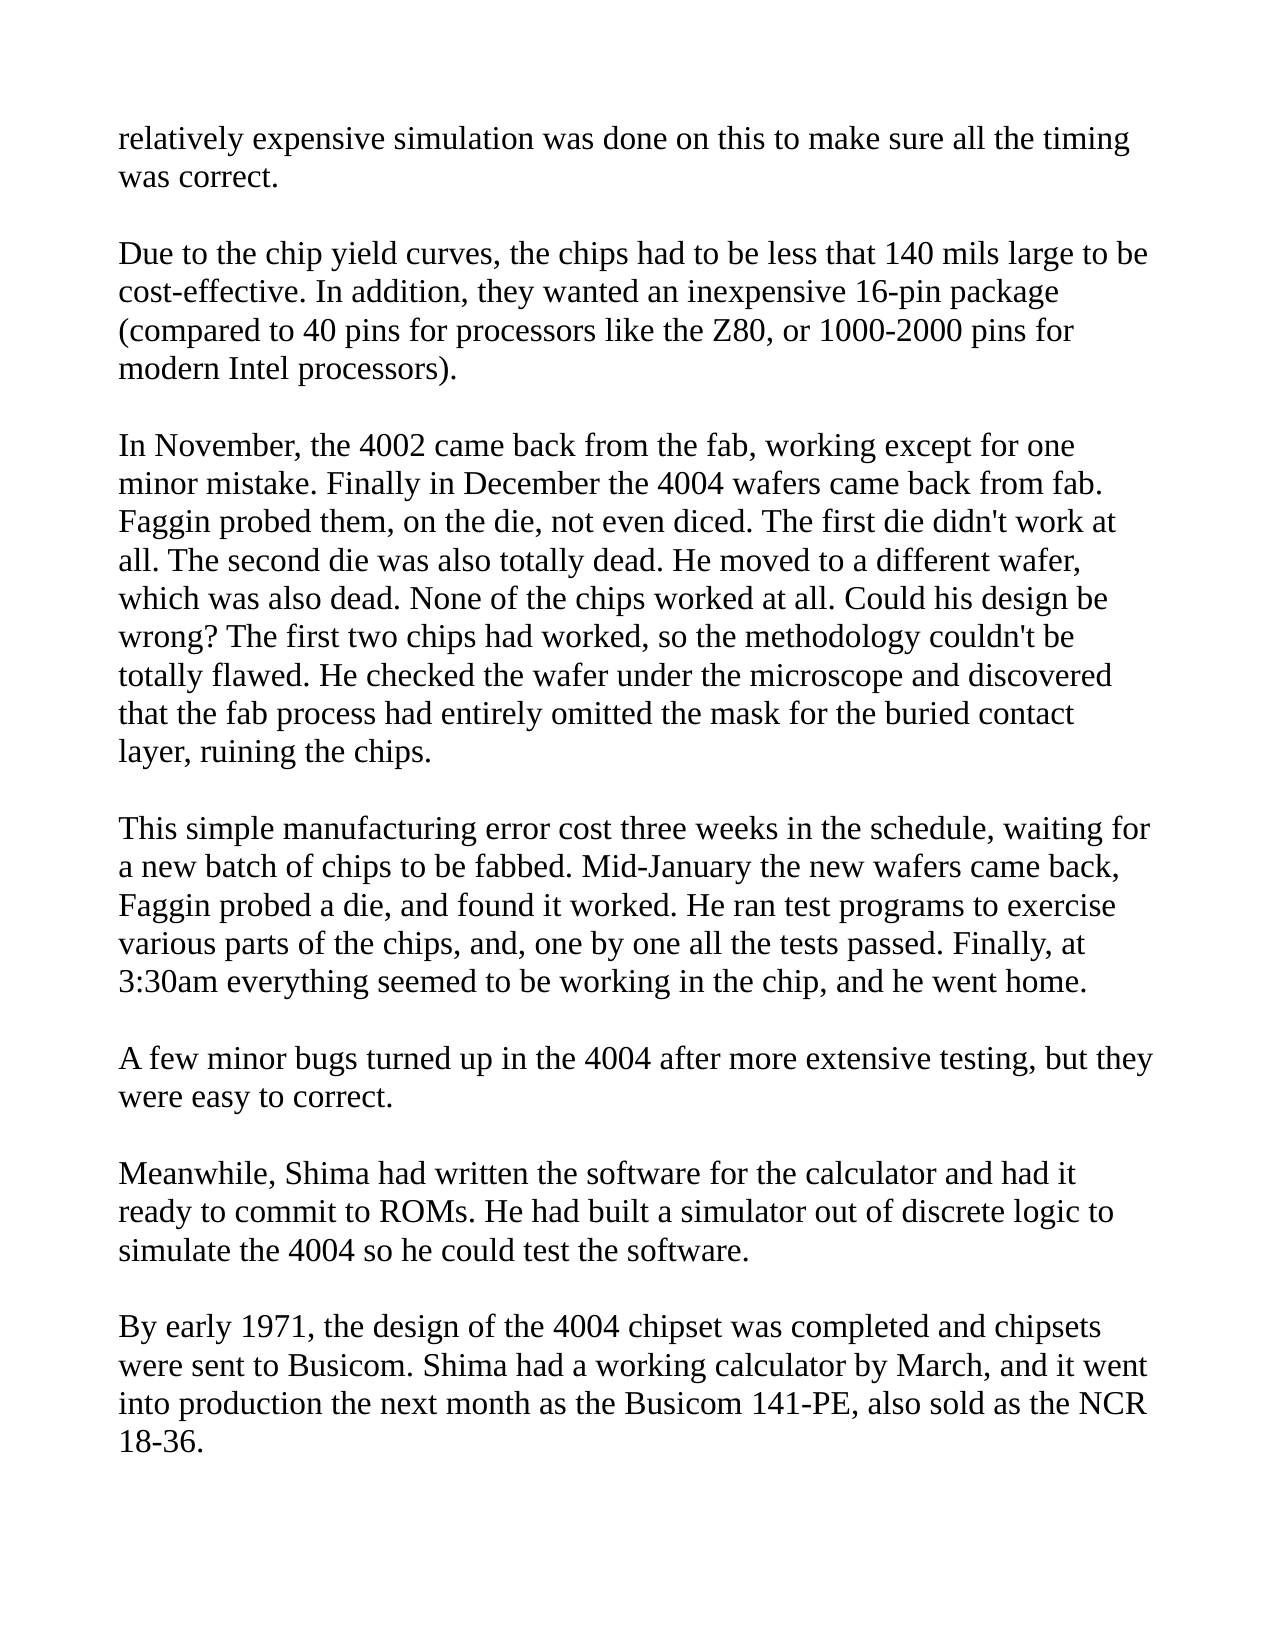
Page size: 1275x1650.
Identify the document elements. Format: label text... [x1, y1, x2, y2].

text A few minor bugs turned up in the 4004 after more extensive testing, but they were easy to correct. [118, 1038, 1157, 1115]
text In November, the 4002 came back from the fab, working except for one minor mistake. Finally in December the 4004 wafers came back from fab. Faggin probed them, on the die, not even diced. The first die didn't work at all. The second die was also totally dead. He moved to a different wafer, which was also dead. None of the chips worked at all. Could his design be wrong? The first two chips had worked, so the methodology couldn't be totally flawed. He checked the wafer under the microscope and discovered that the fab process had entirely omitted the mask for the buried contact layer, ruining the chips. [118, 425, 1157, 770]
text This simple manufacturing error cost three weeks in the schedule, waiting for a new batch of chips to be fabbed. Mid-January the new wafers came back, Faggin probed a die, and found it worked. He ran test programs to exercise various parts of the chips, and, one by one all the tests passed. Finally, at 3:30am everything seemed to be working in the chip, and he went home. [118, 808, 1157, 1000]
text Due to the chip yield curves, the chips had to be less that 140 mils large to be cost-effective. In addition, they wanted an inexpensive 16-pin package (compared to 40 pins for processors like the Z80, or 1000-2000 pins for modern Intel processors). [118, 233, 1157, 386]
text Meanwhile, Shima had written the software for the calculator and had it ready to commit to ROMs. He had built a simulator out of discrete logic to simulate the 4004 so he could test the software. [118, 1153, 1157, 1268]
text relatively expensive simulation was done on this to make sure all the timing was correct. [118, 118, 1157, 195]
text By early 1971, the design of the 4004 chipset was completed and chipsets were sent to Busicom. Shima had a working calculator by March, and it went into production the next month as the Busicom 141-PE, also sold as the NCR 18-36. [118, 1306, 1157, 1460]
